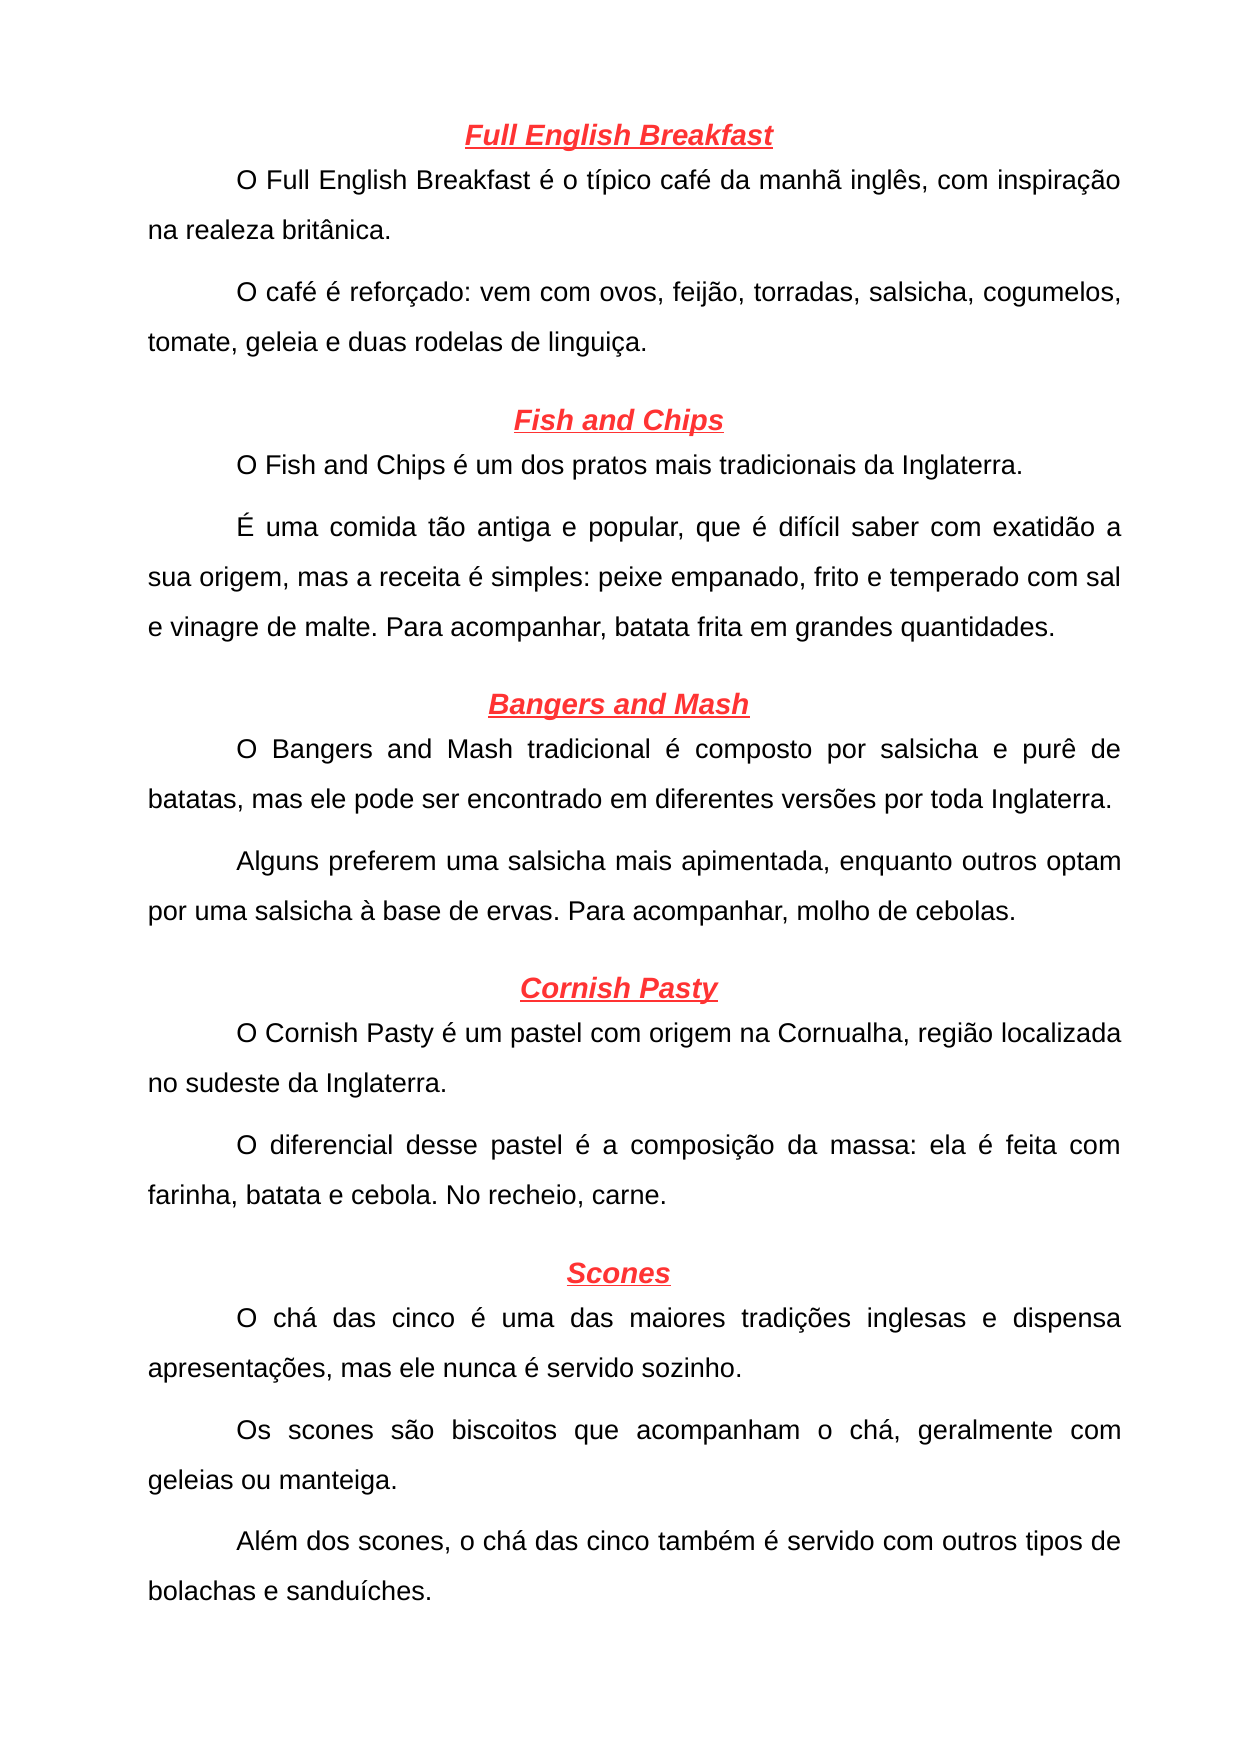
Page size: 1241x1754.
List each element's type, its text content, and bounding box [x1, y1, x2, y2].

text O chá das cinco é uma das maiores tradições inglesas e dispensa apresentações, mas ele nunca é servido sozinho. [148, 1302, 1122, 1383]
subtitle Full English Breakfast [118, 118, 1122, 152]
text O café é reforçado: vem com ovos, feijão, torradas, salsicha, cogumelos, tomate, geleia e duas rodelas de linguiça. [148, 276, 1122, 357]
text O diferencial desse pastel é a composição da massa: ela é feita com farinha, batata e cebola. No recheio, carne. [148, 1129, 1122, 1211]
subtitle Fish and Chips [118, 402, 1122, 436]
subtitle Scones [118, 1256, 1122, 1289]
subtitle Cornish Pasty [118, 971, 1122, 1005]
text O Full English Breakfast é o típico café da manhã inglês, com inspiração na realeza britânica. [148, 164, 1122, 246]
text Além dos scones, o chá das cinco também é servido com outros tipos de bolachas e sanduíches. [148, 1525, 1122, 1607]
text O Cornish Pasty é um pastel com origem na Cornualha, região localizada no sudeste da Inglaterra. [148, 1017, 1122, 1099]
text É uma comida tão antiga e popular, que é difícil saber com exatidão a sua origem, mas a receita é simples: peixe empanado, frito e temperado com sal e vinagre de malte. Para acompanhar, batata frita em grandes quantidades. [148, 511, 1122, 642]
text Os scones são biscoitos que acompanham o chá, geralmente com geleias ou manteiga. [148, 1414, 1122, 1495]
text Alguns preferem uma salsicha mais apimentada, enquanto outros optam por uma salsicha à base de ervas. Para acompanhar, molho de cebolas. [148, 845, 1122, 926]
text O Bangers and Mash tradicional é composto por salsicha e purê de batatas, mas ele pode ser encontrado em diferentes versões por toda Inglaterra. [148, 733, 1122, 814]
subtitle Bangers and Mash [118, 687, 1122, 721]
text O Fish and Chips é um dos pratos mais tradicionais da Inglaterra. [148, 449, 1122, 480]
